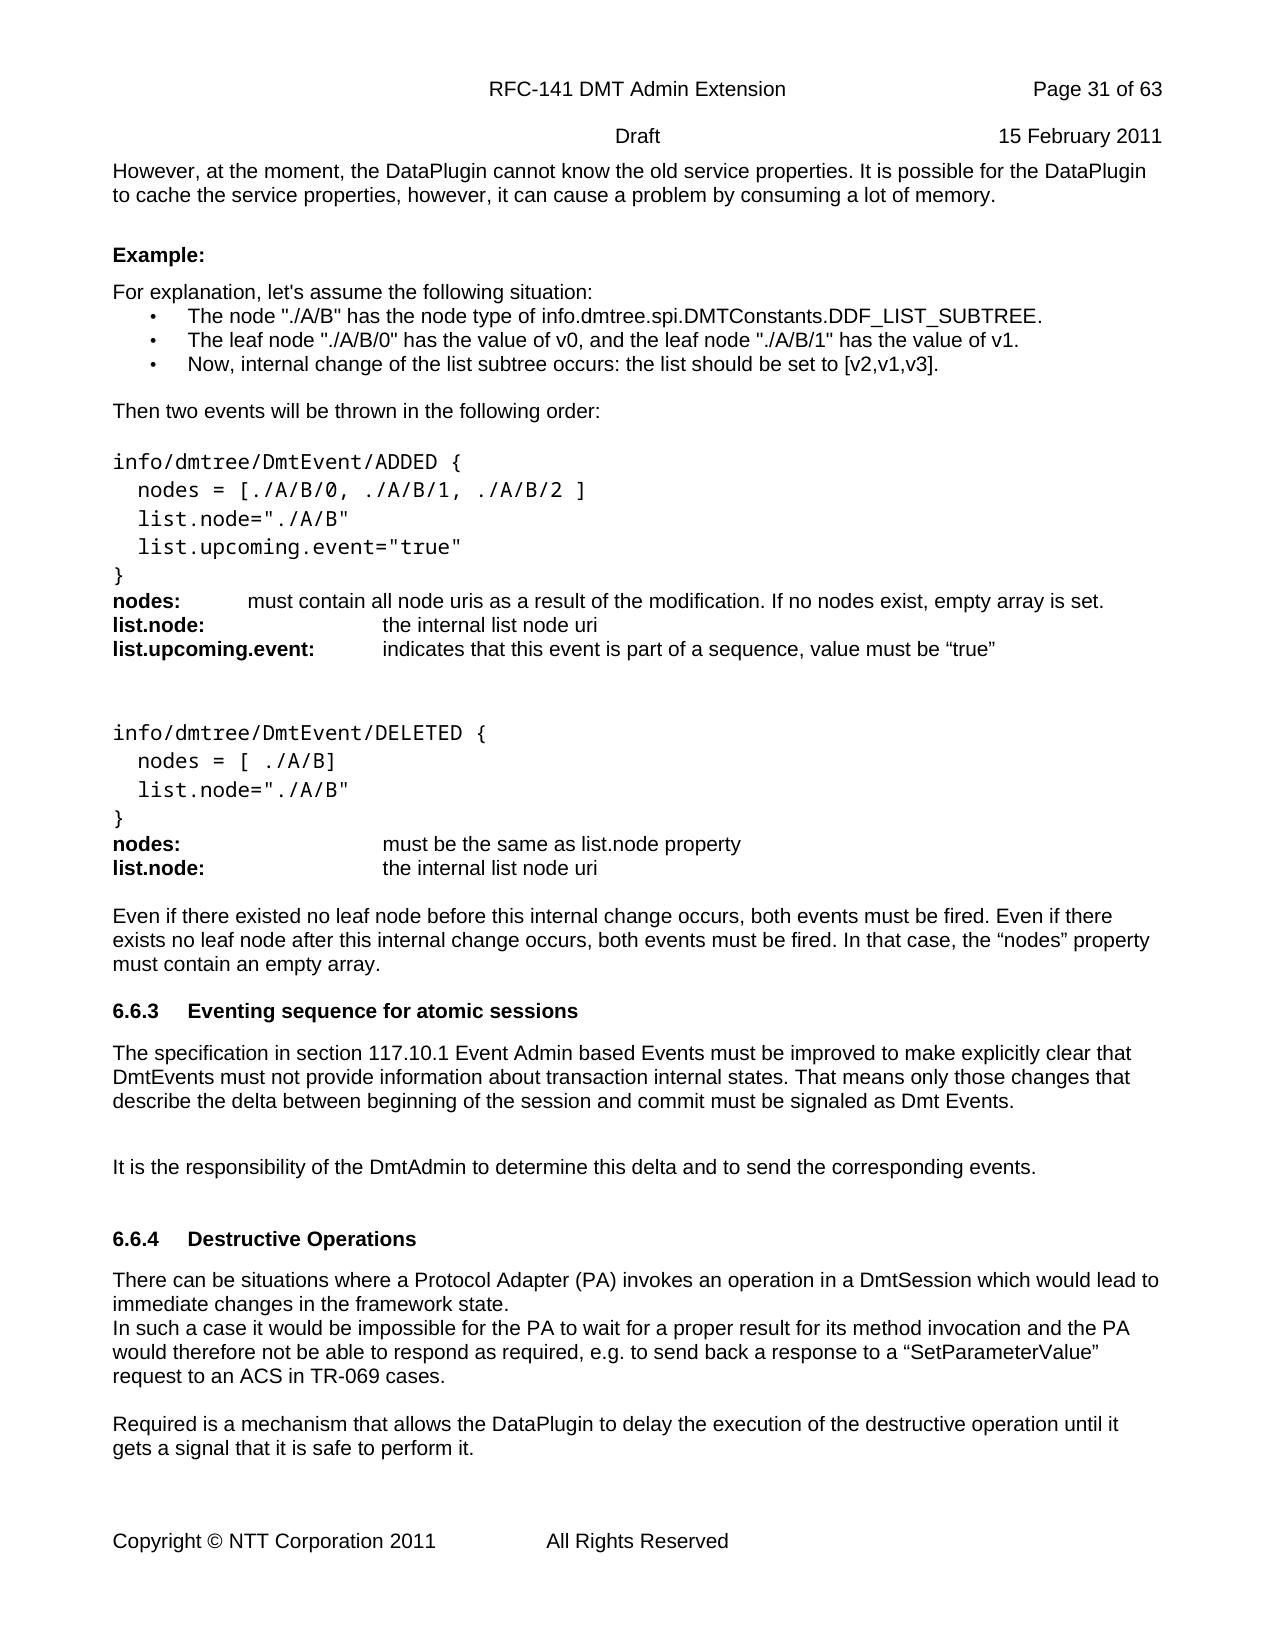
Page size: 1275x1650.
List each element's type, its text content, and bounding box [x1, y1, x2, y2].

text list.node="./A/B" [112, 775, 1162, 803]
text nodes: must be the same as list.node property [112, 832, 1162, 856]
subtitle Eventing sequence for atomic sessions [112, 999, 1162, 1023]
text However, at the moment, the DataPlugin cannot know the old service properties. It is possible for the DataPlugin to cache the service properties, however, it can cause a problem by consuming a lot of memory. [112, 159, 1162, 207]
text list.upcoming.event="true" [112, 532, 1162, 561]
text There can be situations where a Protocol Adapter (PA) invokes an operation in a DmtSession which would lead to immediate changes in the framework state. [112, 1268, 1162, 1316]
text nodes = [./A/B/0, ./A/B/1, ./A/B/2 ] [112, 475, 1162, 504]
list The node "./A/B" has the node type of info.dmtree.spi.DMTConstants.DDF_LIST_SUBTREE. [150, 303, 1162, 327]
text info/dmtree/DmtEvent/ADDED { [112, 447, 1162, 475]
text info/dmtree/DmtEvent/DELETED { [112, 718, 1162, 746]
text nodes = [ ./A/B] [112, 746, 1162, 775]
text The specification in section 117.10.1 Event Admin based Events must be improved to make explicitly clear that DmtEvents must not provide information about transaction internal states. That means only those changes that describe the delta between beginning of the session and commit must be signaled as Dmt Events. [112, 1041, 1162, 1113]
text Example: [112, 243, 1162, 267]
text Even if there existed no leaf node before this internal change occurs, both events must be fired. Even if there exists no leaf node after this internal change occurs, both events must be fired. In that case, the “nodes” property must contain an empty array. [112, 903, 1162, 975]
text list.node: the internal list node uri [112, 856, 1162, 879]
text Then two events will be thrown in the following order: [112, 399, 1162, 423]
text } [112, 803, 1162, 832]
text nodes: must contain all node uris as a result of the modification. If no nodes exist, empty array is set. [112, 589, 1162, 613]
text } [112, 561, 1162, 589]
text list.node="./A/B" [112, 504, 1162, 532]
text list.node: the internal list node uri [112, 613, 1162, 637]
subtitle Destructive Operations [112, 1226, 1162, 1250]
text In such a case it would be impossible for the PA to wait for a proper result for its method invocation and the PA would therefore not be able to respond as required, e.g. to send back a response to a “SetParameterValue” request to an ACS in TR-069 cases. [112, 1316, 1162, 1388]
text list.upcoming.event: indicates that this event is part of a sequence, value must be “true” [112, 637, 1162, 661]
text For explanation, let's assume the following situation: [112, 279, 1162, 303]
text It is the responsibility of the DmtAdmin to determine this delta and to send the corresponding events. [112, 1154, 1162, 1178]
list Now, internal change of the list subtree occurs: the list should be set to [v2,v1,v3]. [150, 351, 1162, 375]
list The leaf node "./A/B/0" has the value of v0, and the leaf node "./A/B/1" has the value of v1. [150, 327, 1162, 351]
text Required is a mechanism that allows the DataPlugin to delay the execution of the destructive operation until it gets a signal that it is safe to perform it. [112, 1412, 1162, 1460]
